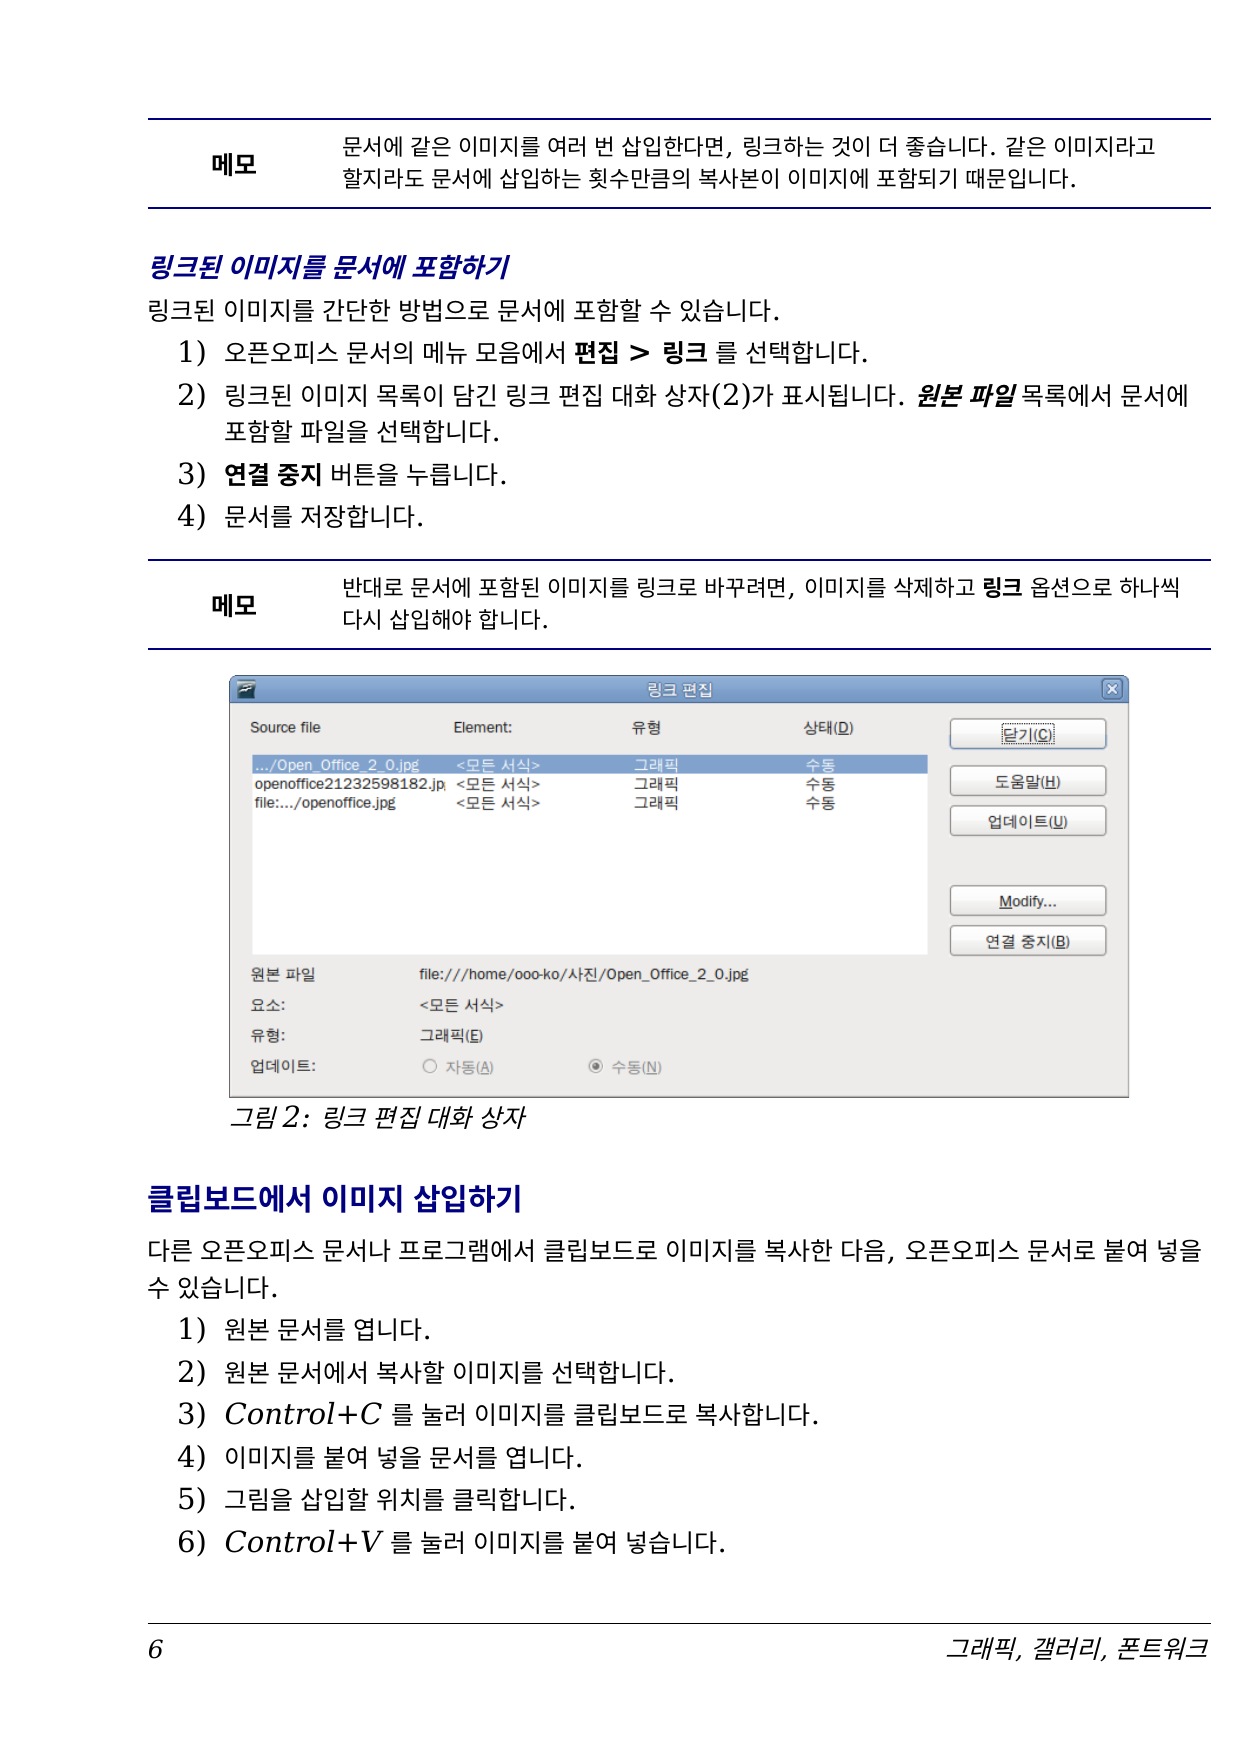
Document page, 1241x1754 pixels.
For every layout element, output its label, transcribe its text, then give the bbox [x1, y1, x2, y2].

list 원본 문서에서 복사할 이미지를 선택합니다. [207, 1353, 1211, 1389]
subtitle 링크된 이미지를 문서에 포함하기 [148, 247, 1211, 285]
list Control+C 를 눌러 이미지를 클립보드로 복사합니다. [207, 1396, 1211, 1432]
list 다른 오픈오피스 문서나 프로그램에서 클립보드로 이미지를 복사한 다음, 오픈오피스 문서로 붙여 넣을 수 있습니다. [148, 1232, 1211, 1304]
picture [229, 675, 1130, 1098]
table_header 문서에 같은 이미지를 여러 번 삽입한다면, 링크하는 것이 더 좋습니다. 같은 이미지라고 할지라도 문서에 삽입하는 횟수만큼의 복사본이 이미지에 포함되기 때문입니다. [321, 120, 1211, 207]
table_header 메모 [148, 120, 321, 207]
list 이미지를 붙여 넣을 문서를 엽니다. [207, 1438, 1211, 1474]
table_header 메모 [148, 561, 321, 648]
list 링크된 이미지 목록이 담긴 링크 편집 대화 상자(그림 2)가 표시됩니다. 원본 파일 목록에서 문서에 포함할 파일을 선택합니다. [207, 376, 1211, 449]
list 연결 중지 버튼을 누릅니다. [207, 455, 1211, 491]
list Control+V 를 눌러 이미지를 붙여 넣습니다. [207, 1523, 1211, 1559]
table_header 반대로 문서에 포함된 이미지를 링크로 바꾸려면, 이미지를 삭제하고 링크 옵션으로 하나씩 다시 삽입해야 합니다. [321, 561, 1211, 648]
text 그림 2: 링크 편집 대화 상자 [229, 1098, 1129, 1134]
list 링크된 이미지를 간단한 방법으로 문서에 포함할 수 있습니다. [148, 291, 1211, 327]
subtitle 클립보드에서 이미지 삽입하기 [148, 1176, 1211, 1219]
list 문서를 저장합니다. [207, 498, 1211, 534]
list 오픈오피스 문서의 메뉴 모음에서 편집 > 링크 를 선택합니다. [207, 334, 1211, 370]
list 그림을 삽입할 위치를 클릭합니다. [207, 1481, 1211, 1517]
list 원본 문서를 엽니다. [207, 1311, 1211, 1347]
